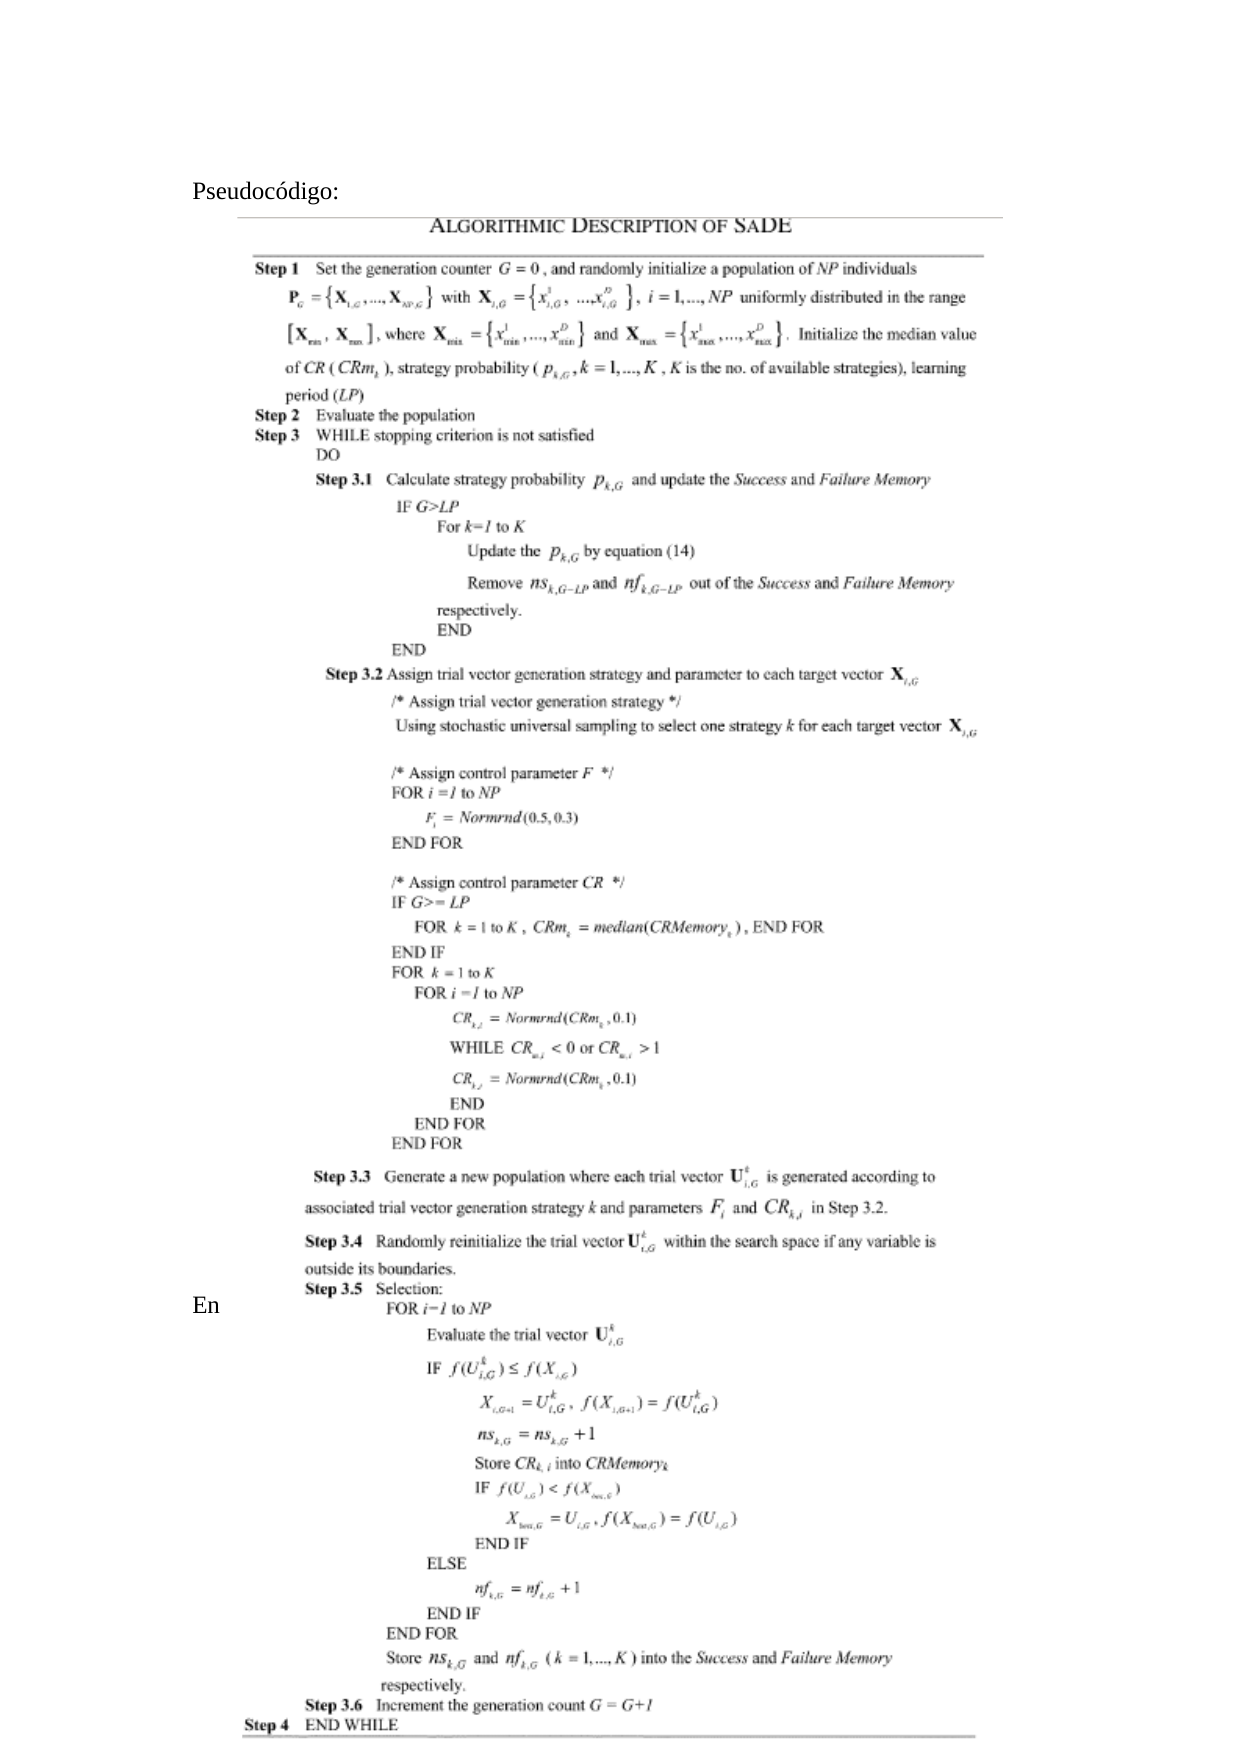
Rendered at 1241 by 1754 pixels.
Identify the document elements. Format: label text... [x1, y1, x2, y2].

picture [237, 217, 1003, 1754]
text En [118, 1290, 242, 1319]
text Pseudocódigo: [118, 176, 1122, 205]
